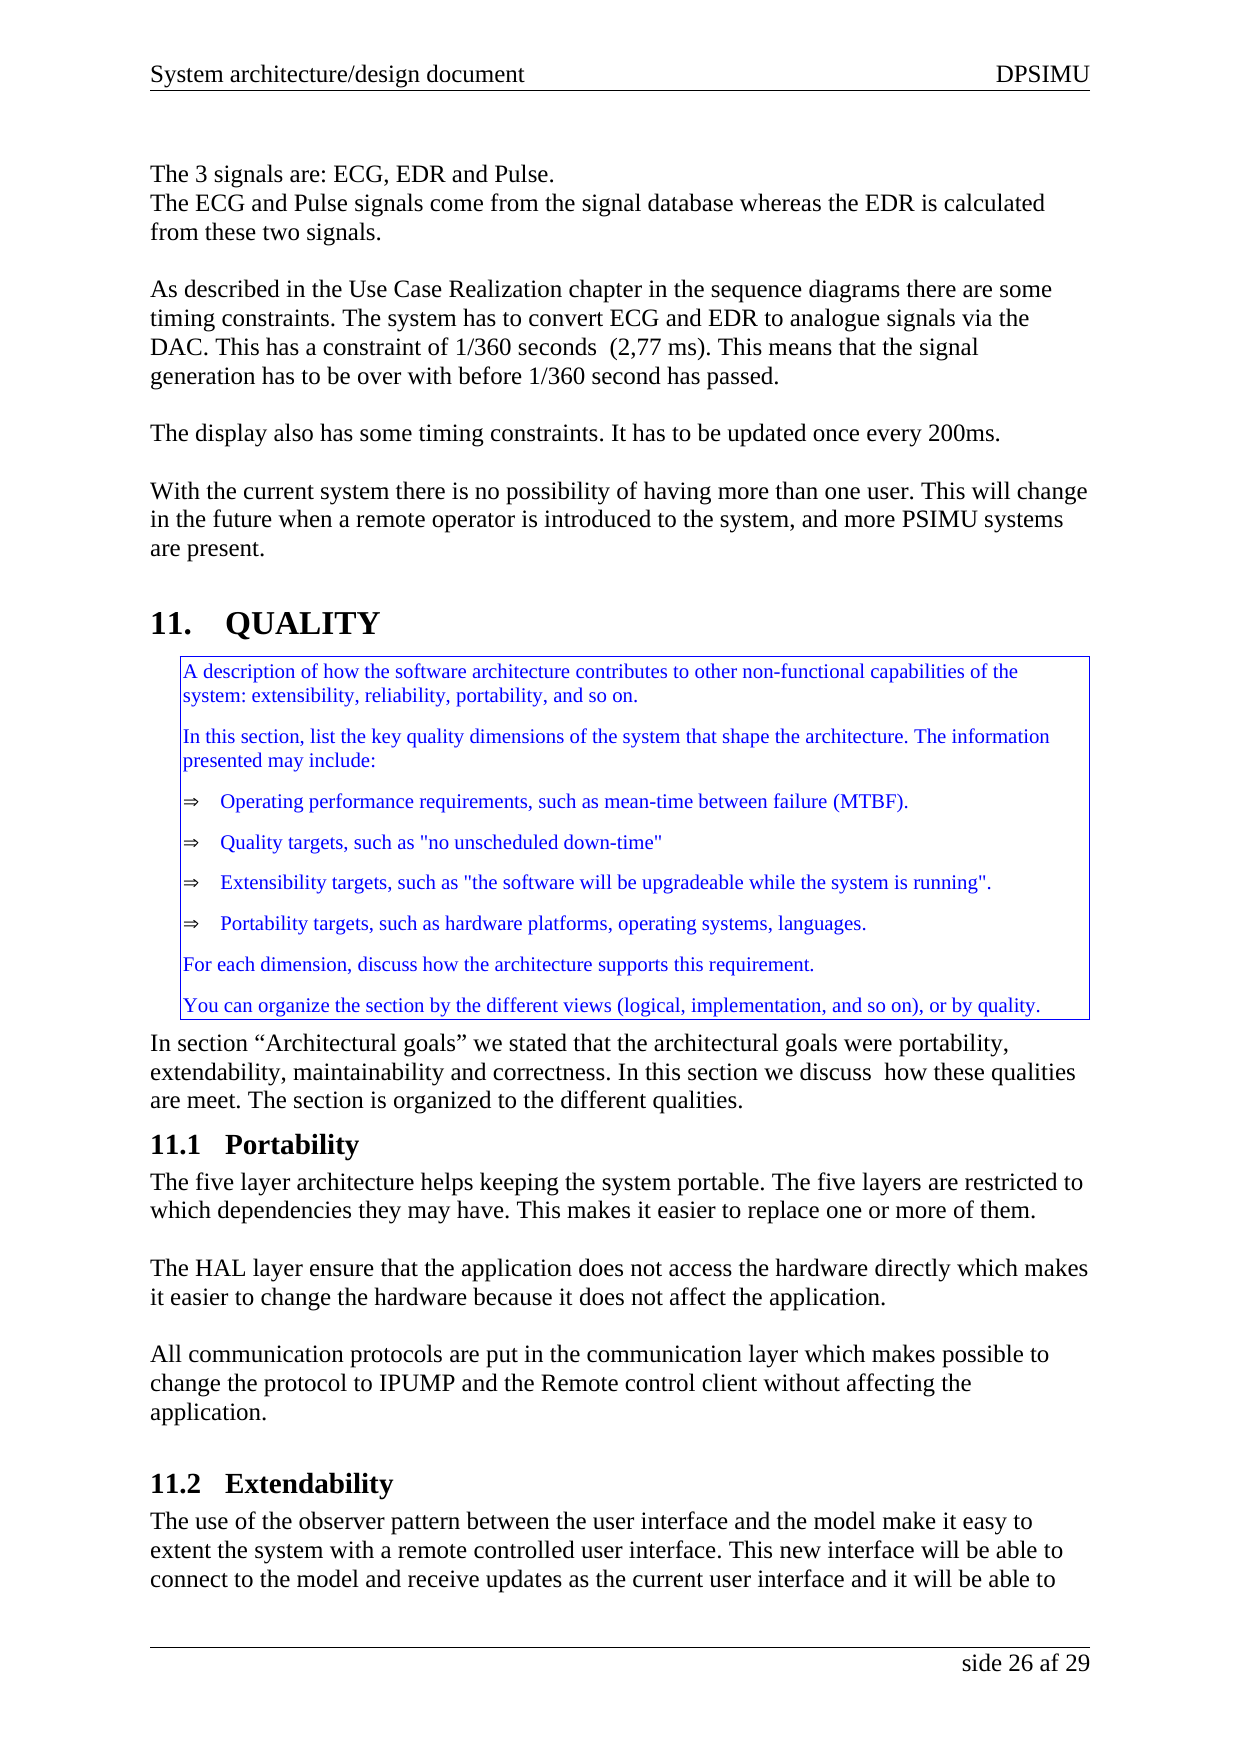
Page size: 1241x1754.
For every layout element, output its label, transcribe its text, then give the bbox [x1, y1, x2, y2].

text In section “Architectural goals” we stated that the architectural goals were portability, extendability, maintainability and correctness. In this section we discuss how these qualities are meet. The section is organized to the different qualities. [150, 1028, 1090, 1114]
list Quality targets, such as "no unscheduled down-time" [181, 826, 1089, 854]
list Operating performance requirements, such as mean-time between failure (MTBF). [181, 786, 1089, 813]
text The ECG and Pulse signals come from the signal database whereas the EDR is calculated from these two signals. [150, 188, 1090, 246]
text The use of the observer pattern between the user interface and the model make it easy to extent the system with a remote controlled user interface. This new interface will be able to connect to the model and receive updates as the current user interface and it will be able to [150, 1506, 1090, 1593]
text With the current system there is no possibility of having more than one user. This will change in the future when a remote operator is introduced to the system, and more PSIMU systems are present. [150, 476, 1090, 562]
text In this section, list the key quality dimensions of the system that shape the architecture. The information presented may include: [181, 721, 1089, 772]
subtitle Extendability [150, 1467, 1090, 1500]
text A description of how the software architecture contributes to other non-functional capabilities of the system: extensibility, reliability, portability, and so on. [181, 657, 1089, 707]
text For each dimension, discuss how the architecture supports this requirement. [181, 949, 1089, 976]
list Extensibility targets, such as "the software will be upgradeable while the system is running". [181, 867, 1089, 894]
text The 3 signals are: ECG, EDR and Pulse. [150, 159, 1090, 188]
list Portability targets, such as hardware platforms, operating systems, languages. [181, 908, 1089, 935]
subtitle Portability [150, 1127, 1090, 1160]
text The HAL layer ensure that the application does not access the hardware directly which makes it easier to change the hardware because it does not affect the application. [150, 1253, 1090, 1310]
text The five layer architecture helps keeping the system portable. The five layers are restricted to which dependencies they may have. This makes it easier to replace one or more of them. [150, 1167, 1090, 1224]
text As described in the Use Case Realization chapter in the sequence diagrams there are some timing constraints. The system has to convert ECG and EDR to analogue signals via the DAC. This has a constraint of 1/360 seconds (2,77 ms). This means that the signal generation has to be over with before 1/360 second has passed. [150, 274, 1090, 389]
text All communication protocols are put in the communication layer which makes possible to change the protocol to IPUMP and the Remote control client without affecting the application. [150, 1339, 1090, 1425]
subtitle Quality [150, 603, 1090, 642]
text The display also has some timing constraints. It has to be updated once every 200ms. [150, 418, 1090, 447]
text You can organize the section by the different views (logical, implementation, and so on), or by quality. [181, 989, 1089, 1019]
